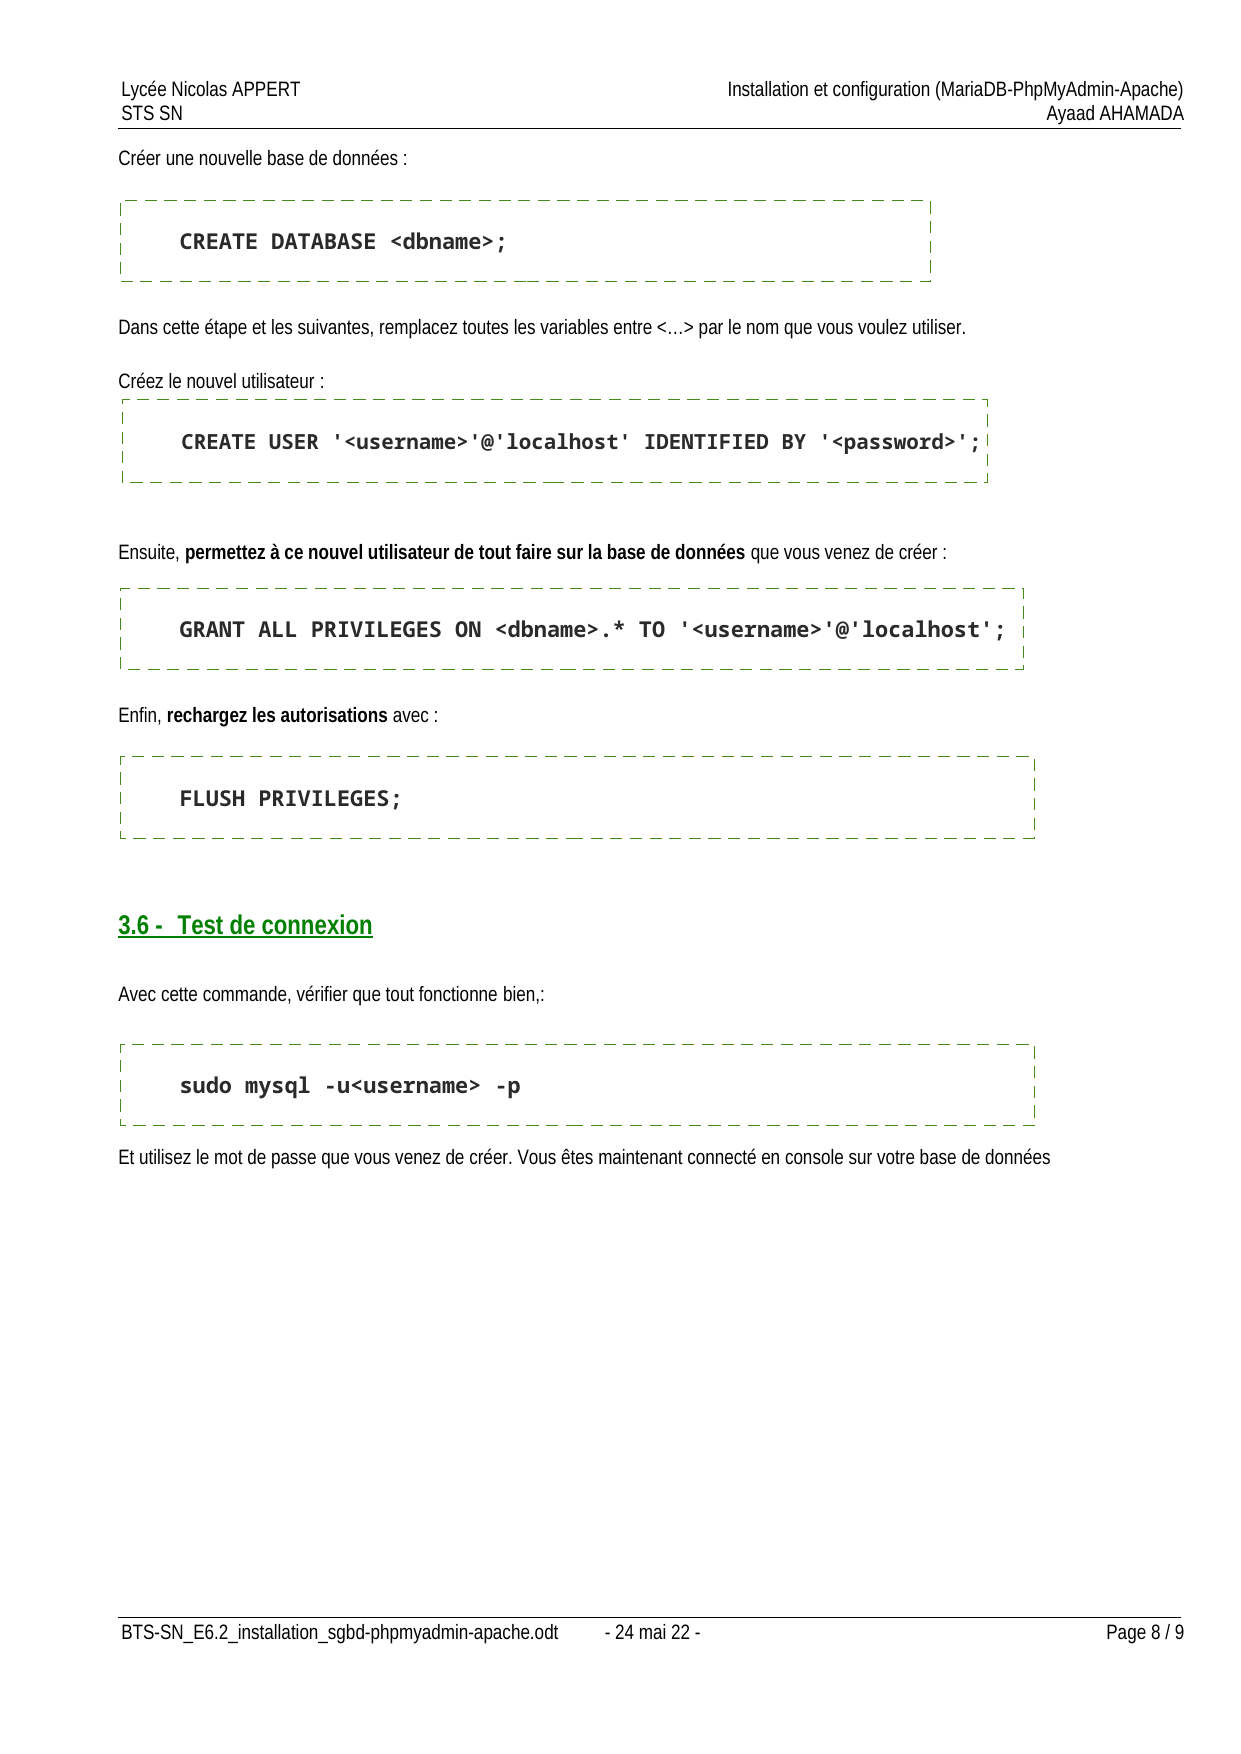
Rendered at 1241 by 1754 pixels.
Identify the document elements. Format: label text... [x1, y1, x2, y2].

text Enfin, rechargez les autorisations avec : [118, 679, 1181, 789]
text Ensuite, permettez à ce nouvel utilisateur de tout faire sur la base de données que vous venez de créer : [118, 540, 1181, 588]
subtitle Test de connexion [118, 909, 1181, 940]
text Dans cette étape et les suivantes, remplacez toutes les variables entre <…> par le nom que vous voulez utiliser. [118, 314, 1181, 338]
text Créer une nouvelle base de données : [118, 145, 1181, 193]
text Créez le nouvel utilisateur : [118, 345, 1181, 393]
text Et utilisez le mot de passe que vous venez de créer. Vous êtes maintenant connecté en console sur votre base de données [118, 1097, 1181, 1169]
text Avec cette commande, vérifier que tout fonctionne bien,: [118, 958, 1181, 1006]
